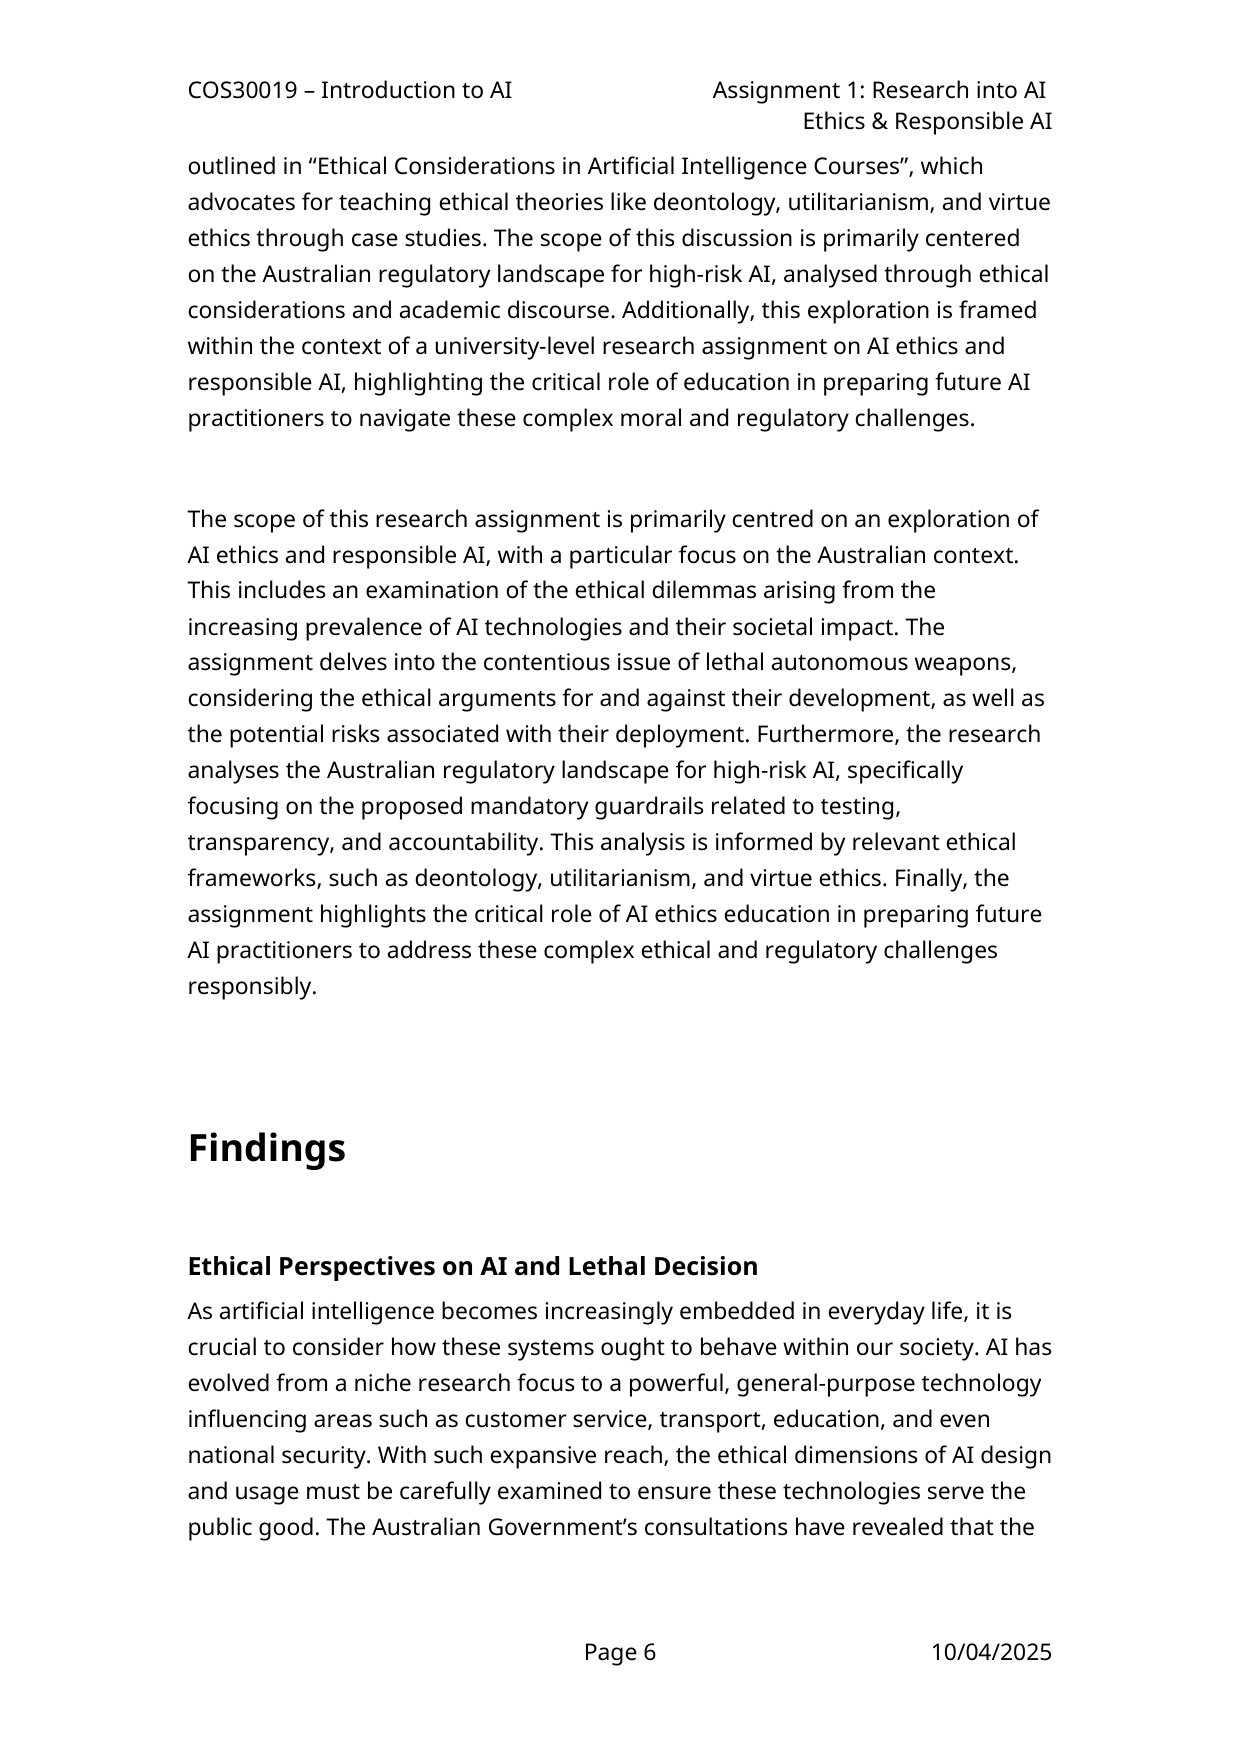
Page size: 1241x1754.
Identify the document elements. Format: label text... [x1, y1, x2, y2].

text The scope of this research assignment is primarily centred on an exploration of AI ethics and responsible AI, with a particular focus on the Australian context. This includes an examination of the ethical dilemmas arising from the increasing prevalence of AI technologies and their societal impact. The assignment delves into the contentious issue of lethal autonomous weapons, considering the ethical arguments for and against their development, as well as the potential risks associated with their deployment. Furthermore, the research analyses the Australian regulatory landscape for high-risk AI, specifically focusing on the proposed mandatory guardrails related to testing, transparency, and accountability. This analysis is informed by relevant ethical frameworks, such as deontology, utilitarianism, and virtue ethics. Finally, the assignment highlights the critical role of AI ethics education in preparing future AI practitioners to address these complex ethical and regulatory challenges responsibly. [187, 503, 1053, 1001]
text As artificial intelligence becomes increasingly embedded in everyday life, it is crucial to consider how these systems ought to behave within our society. AI has evolved from a niche research focus to a powerful, general-purpose technology influencing areas such as customer service, transport, education, and even national security. With such expansive reach, the ethical dimensions of AI design and usage must be carefully examined to ensure these technologies serve the public good. The Australian Government’s consultations have revealed that the [187, 1295, 1053, 1542]
text Ethical Perspectives on AI and Lethal Decision [187, 1248, 1053, 1282]
text outlined in “Ethical Considerations in Artificial Intelligence Courses”, which advocates for teaching ethical theories like deontology, utilitarianism, and virtue ethics through case studies. The scope of this discussion is primarily centered on the Australian regulatory landscape for high-risk AI, analysed through ethical considerations and academic discourse. Additionally, this exploration is framed within the context of a university-level research assignment on AI ethics and responsible AI, highlighting the critical role of education in preparing future AI practitioners to navigate these complex moral and regulatory challenges. [187, 150, 1053, 433]
text Findings [187, 1121, 1053, 1172]
